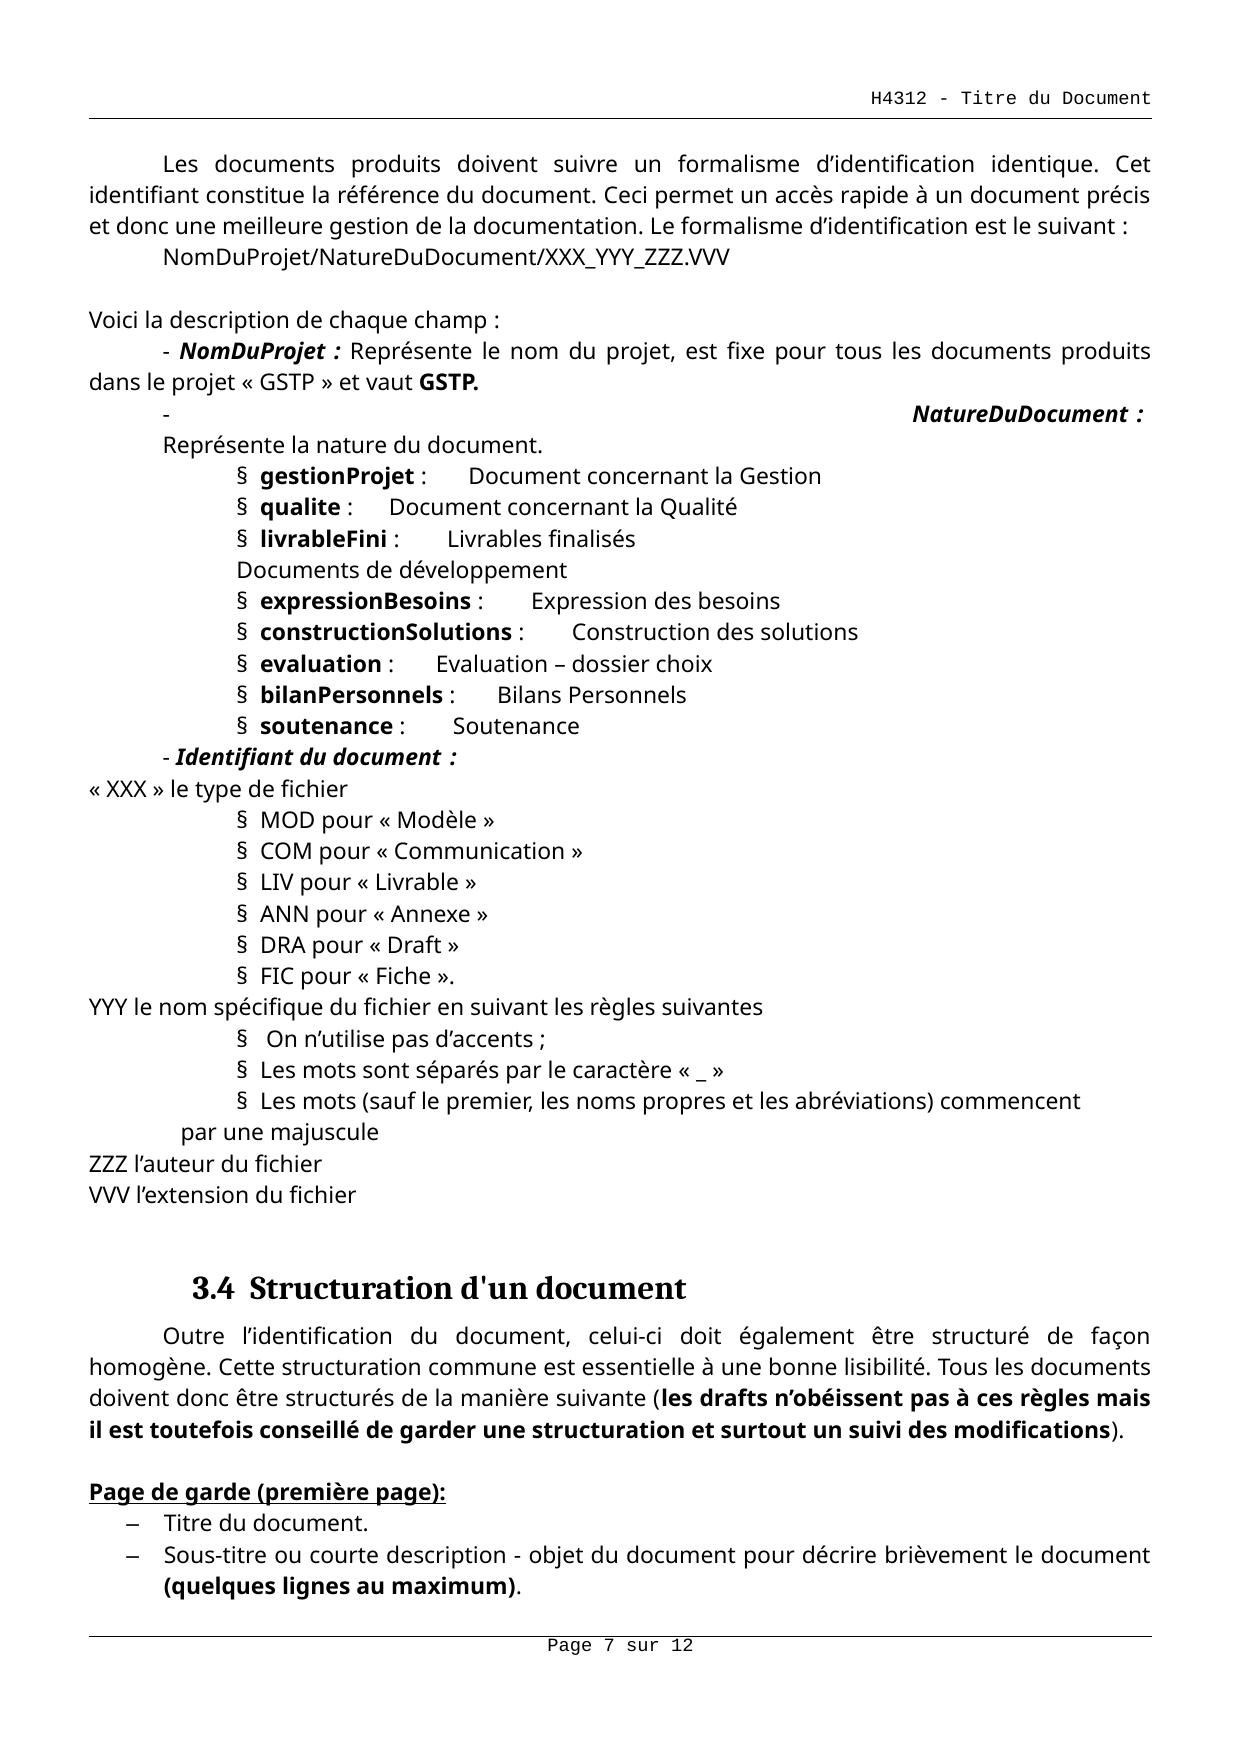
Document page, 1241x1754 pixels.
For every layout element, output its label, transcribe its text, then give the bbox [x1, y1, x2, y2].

text NomDuProjet/NatureDuDocument/XXX_YYY_ZZZ.VVV [88, 241, 1152, 272]
text § Les mots sont séparés par le caractère « _ » [88, 1054, 1152, 1085]
text Les documents produits doivent suivre un formalisme d’identification identique. Cet identifiant constitue la référence du document. Ceci permet un accès rapide à un document précis et donc une meilleure gestion de la documentation. Le formalisme d’identification est le suivant : [88, 147, 1152, 241]
text VVV l’extension du fichier [88, 1179, 1152, 1210]
text § livrableFini : Livrables finalisés [88, 522, 1152, 554]
text § MOD pour « Modèle » [88, 804, 1152, 835]
text § DRA pour « Draft » [88, 929, 1152, 960]
list Titre du document. [126, 1507, 1152, 1539]
text Page de garde (première page): [88, 1476, 1152, 1507]
text - NatureDuDocument : Représente la nature du document. [88, 397, 1152, 460]
text - Identifiant du document : [88, 741, 1152, 772]
text Documents de développement [88, 554, 1152, 585]
text § Les mots (sauf le premier, les noms propres et les abréviations) commencent par une majuscule [88, 1085, 1152, 1147]
text § gestionProjet : Document concernant la Gestion [88, 460, 1152, 491]
list Sous-titre ou courte description - objet du document pour décrire brièvement le document (quelques lignes au maximum). [126, 1539, 1152, 1601]
text § LIV pour « Livrable » [88, 866, 1152, 897]
text « XXX » le type de fichier [88, 772, 1152, 804]
text § FIC pour « Fiche ». [88, 960, 1152, 991]
text § bilanPersonnels : Bilans Personnels [88, 679, 1152, 710]
text - NomDuProjet : Représente le nom du projet, est fixe pour tous les documents produits dans le projet « GSTP » et vaut GSTP. [88, 335, 1152, 397]
text § expressionBesoins : Expression des besoins [88, 585, 1152, 616]
text YYY le nom spécifique du fichier en suivant les règles suivantes [88, 991, 1152, 1022]
text § constructionSolutions : Construction des solutions [88, 616, 1152, 647]
subtitle Structuration d'un document [133, 1269, 1152, 1307]
text § soutenance : Soutenance [88, 710, 1152, 741]
text § ANN pour « Annexe » [88, 897, 1152, 929]
text § evaluation : Evaluation – dossier choix [88, 647, 1152, 679]
text § COM pour « Communication » [88, 835, 1152, 866]
text Outre l’identification du document, celui-ci doit également être structuré de façon homogène. Cette structuration commune est essentielle à une bonne lisibilité. Tous les documents doivent donc être structurés de la manière suivante (les drafts n’obéissent pas à ces règles mais il est toutefois conseillé de garder une structuration et surtout un suivi des modifications). [88, 1320, 1152, 1445]
text § qualite : Document concernant la Qualité [88, 491, 1152, 522]
text ZZZ l’auteur du fichier [88, 1147, 1152, 1179]
text § On n’utilise pas d’accents ; [88, 1022, 1152, 1054]
text Voici la description de chaque champ : [88, 304, 1152, 335]
